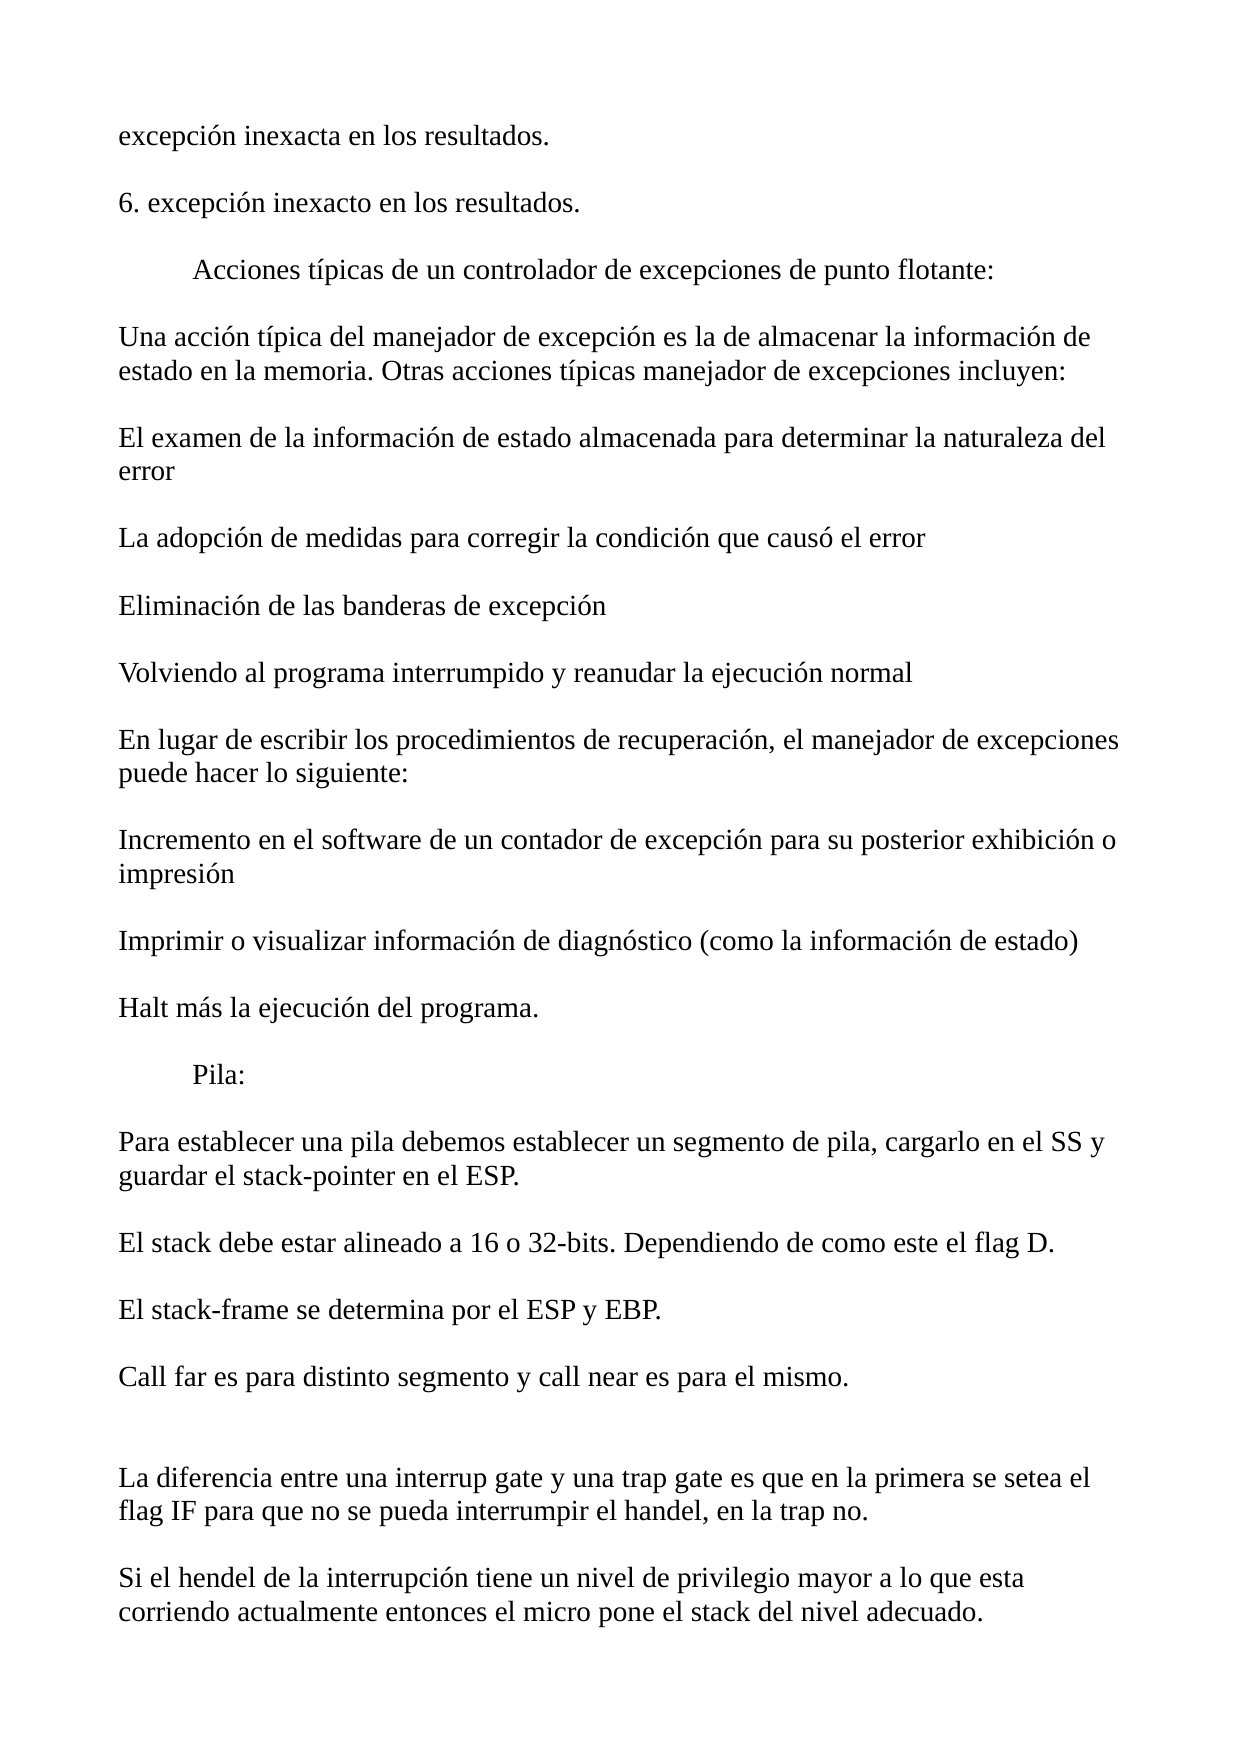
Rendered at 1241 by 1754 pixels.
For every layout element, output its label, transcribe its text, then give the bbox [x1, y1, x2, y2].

text Imprimir o visualizar información de diagnóstico (como la información de estado) [118, 923, 1122, 957]
text La adopción de medidas para corregir la condición que causó el error [118, 521, 1122, 554]
text En lugar de escribir los procedimientos de recuperación, el manejador de excepciones puede hacer lo siguiente: [118, 722, 1122, 789]
text Call far es para distinto segmento y call near es para el mismo. [118, 1359, 1122, 1393]
text excepción inexacta en los resultados. [118, 118, 1122, 152]
text El stack-frame se determina por el ESP y EBP. [118, 1292, 1122, 1326]
text Para establecer una pila debemos establecer un segmento de pila, cargarlo en el SS y guardar el stack-pointer en el ESP. [118, 1124, 1122, 1191]
text Una acción típica del manejador de excepción es la de almacenar la información de estado en la memoria. Otras acciones típicas manejador de excepciones incluyen: [118, 319, 1122, 386]
text Incremento en el software de un contador de excepción para su posterior exhibición o impresión [118, 822, 1122, 889]
text Acciones típicas de un controlador de excepciones de punto flotante: [118, 252, 1122, 286]
text Halt más la ejecución del programa. [118, 990, 1122, 1024]
text La diferencia entre una interrup gate y una trap gate es que en la primera se setea el flag IF para que no se pueda interrumpir el handel, en la trap no. [118, 1460, 1122, 1527]
text 6. excepción inexacto en los resultados. [118, 185, 1122, 219]
text Volviendo al programa interrumpido y reanudar la ejecución normal [118, 655, 1122, 688]
text Si el hendel de la interrupción tiene un nivel de privilegio mayor a lo que esta corriendo actualmente entonces el micro pone el stack del nivel adecuado. [118, 1560, 1122, 1627]
text El stack debe estar alineado a 16 o 32-bits. Dependiendo de como este el flag D. [118, 1225, 1122, 1258]
text Pila: [118, 1057, 1122, 1091]
text El examen de la información de estado almacenada para determinar la naturaleza del error [118, 420, 1122, 487]
text Eliminación de las banderas de excepción [118, 588, 1122, 621]
